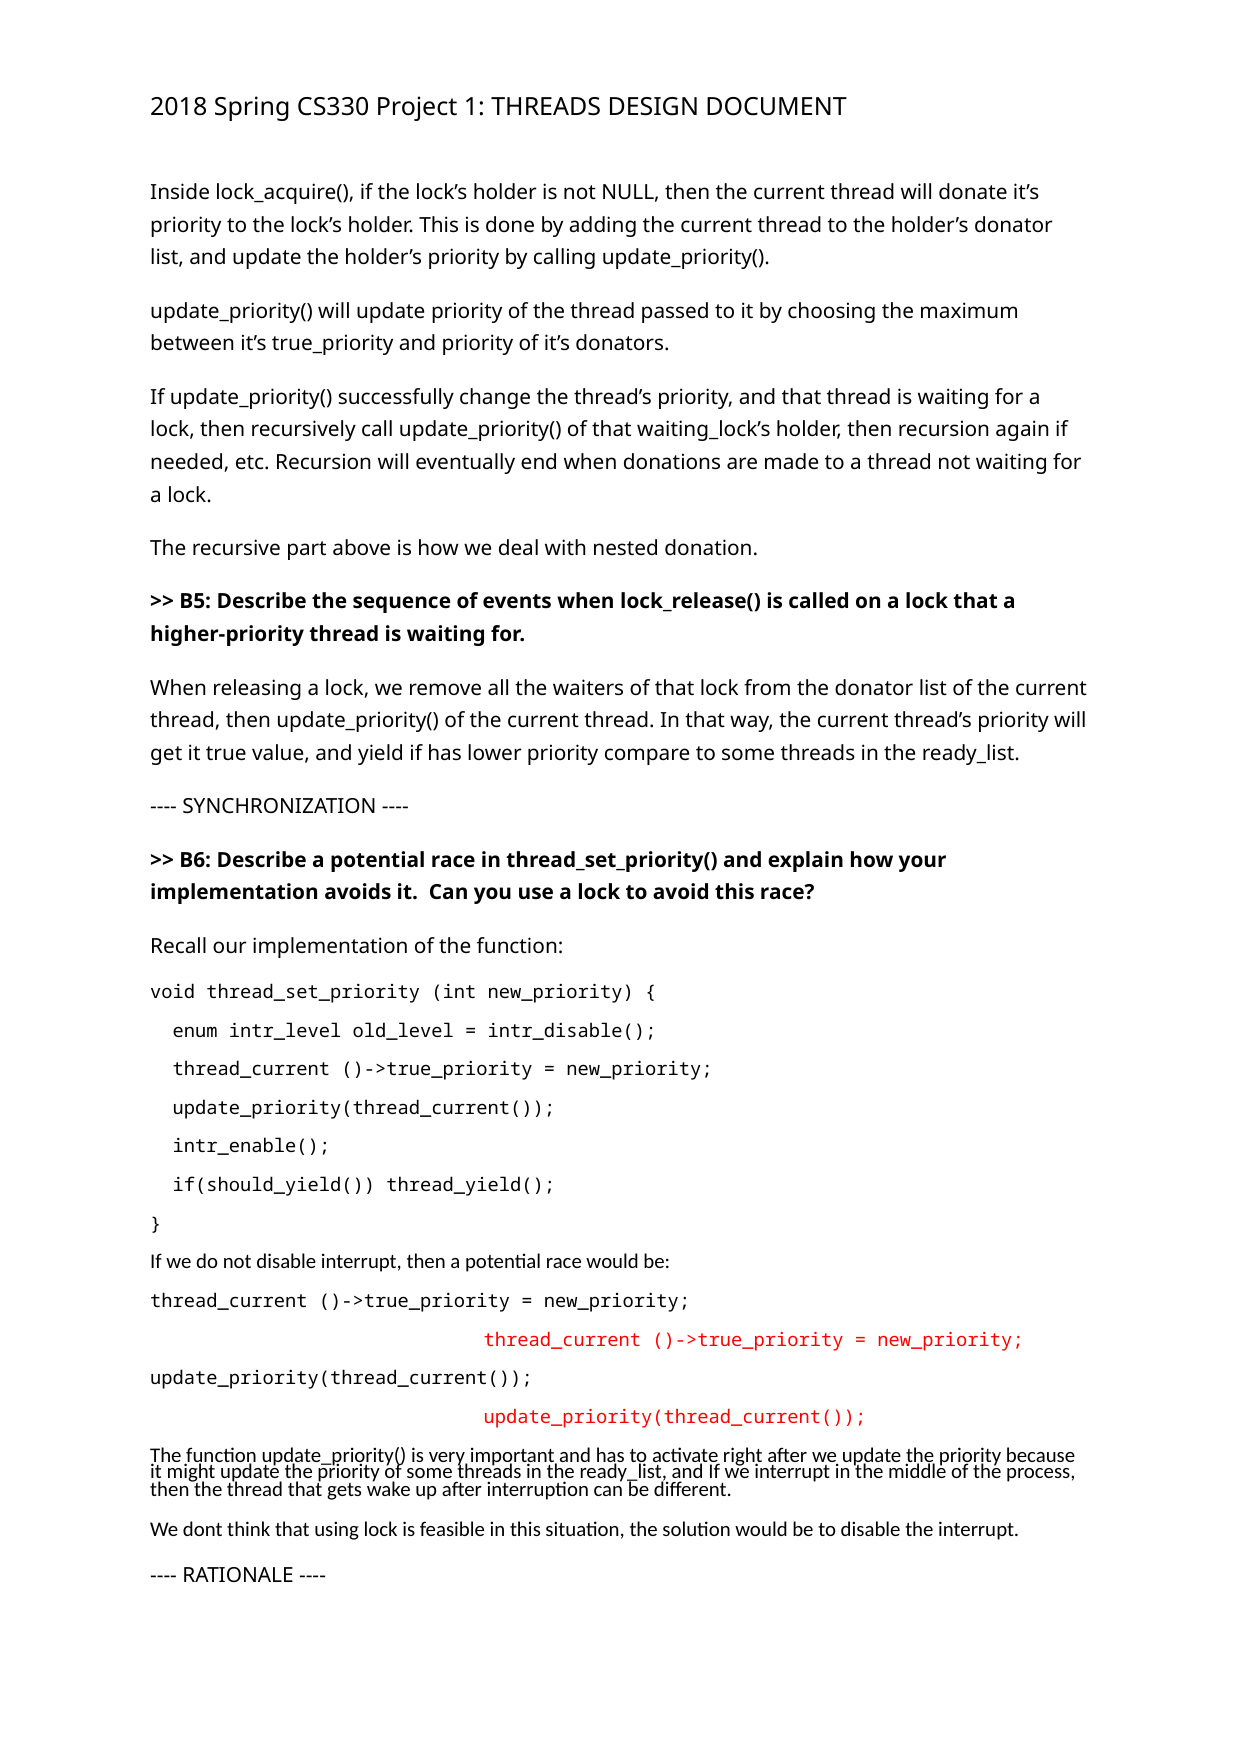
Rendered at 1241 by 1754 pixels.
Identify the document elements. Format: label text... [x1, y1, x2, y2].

text ---- RATIONALE ---- [150, 1561, 1090, 1589]
text ---- SYNCHRONIZATION ---- [150, 791, 1090, 820]
text enum intr_level old_level = intr_disable(); [150, 1023, 1090, 1041]
text thread_current ()->true_priority = new_priority; [150, 1332, 1090, 1350]
text thread_current ()->true_priority = new_priority; [150, 1061, 1090, 1079]
text Recall our implementation of the function: [150, 931, 1090, 959]
text update_priority(thread_current()); [150, 1409, 1090, 1427]
text >> B5: Describe the sequence of events when lock_release() is called on a lock that a higher-priority thread is waiting for. [150, 587, 1090, 648]
text The function update_priority() is very important and has to activate right after we update the priority because it might update the priority of some threads in the ready_list, and If we interrupt in the middle of the process, then the thread that gets wake up after interruption can be different. [150, 1448, 1090, 1501]
text If we do not disable interrupt, then a potential race would be: [150, 1255, 1090, 1272]
text update_priority() will update priority of the thread passed to it by choosing the maximum between it’s true_priority and priority of it’s donators. [150, 296, 1090, 357]
text update_priority(thread_current()); [150, 1371, 1090, 1388]
text When releasing a lock, we remove all the waiters of that lock from the donator list of the current thread, then update_priority() of the current thread. In that way, the current thread’s priority will get it true value, and yield if has lower priority compare to some threads in the ready_list. [150, 673, 1090, 766]
text Inside lock_acquire(), if the lock’s holder is not NULL, then the current thread will donate it’s priority to the lock’s holder. This is done by adding the current thread to the holder’s donator list, and update the holder’s priority by calling update_priority(). [150, 177, 1090, 271]
text if(should_yield()) thread_yield(); [150, 1177, 1090, 1195]
text update_priority(thread_current()); [150, 1100, 1090, 1118]
text The recursive part above is how we deal with nested donation. [150, 533, 1090, 562]
text We dont think that using lock is feasible in this situation, the solution would be to disable the interrupt. [150, 1522, 1090, 1540]
text intr_enable(); [150, 1139, 1090, 1157]
text thread_current ()->true_priority = new_priority; [150, 1293, 1090, 1311]
text >> B6: Describe a potential race in thread_set_priority() and explain how your implementation avoids it. Can you use a lock to avoid this race? [150, 845, 1090, 906]
text } [150, 1216, 1090, 1234]
text void thread_set_priority (int new_priority) { [150, 984, 1090, 1002]
text If update_priority() successfully change the thread’s priority, and that thread is waiting for a lock, then recursively call update_priority() of that waiting_lock’s holder, then recursion again if needed, etc. Recursion will eventually end when donations are made to a thread not waiting for a lock. [150, 382, 1090, 508]
